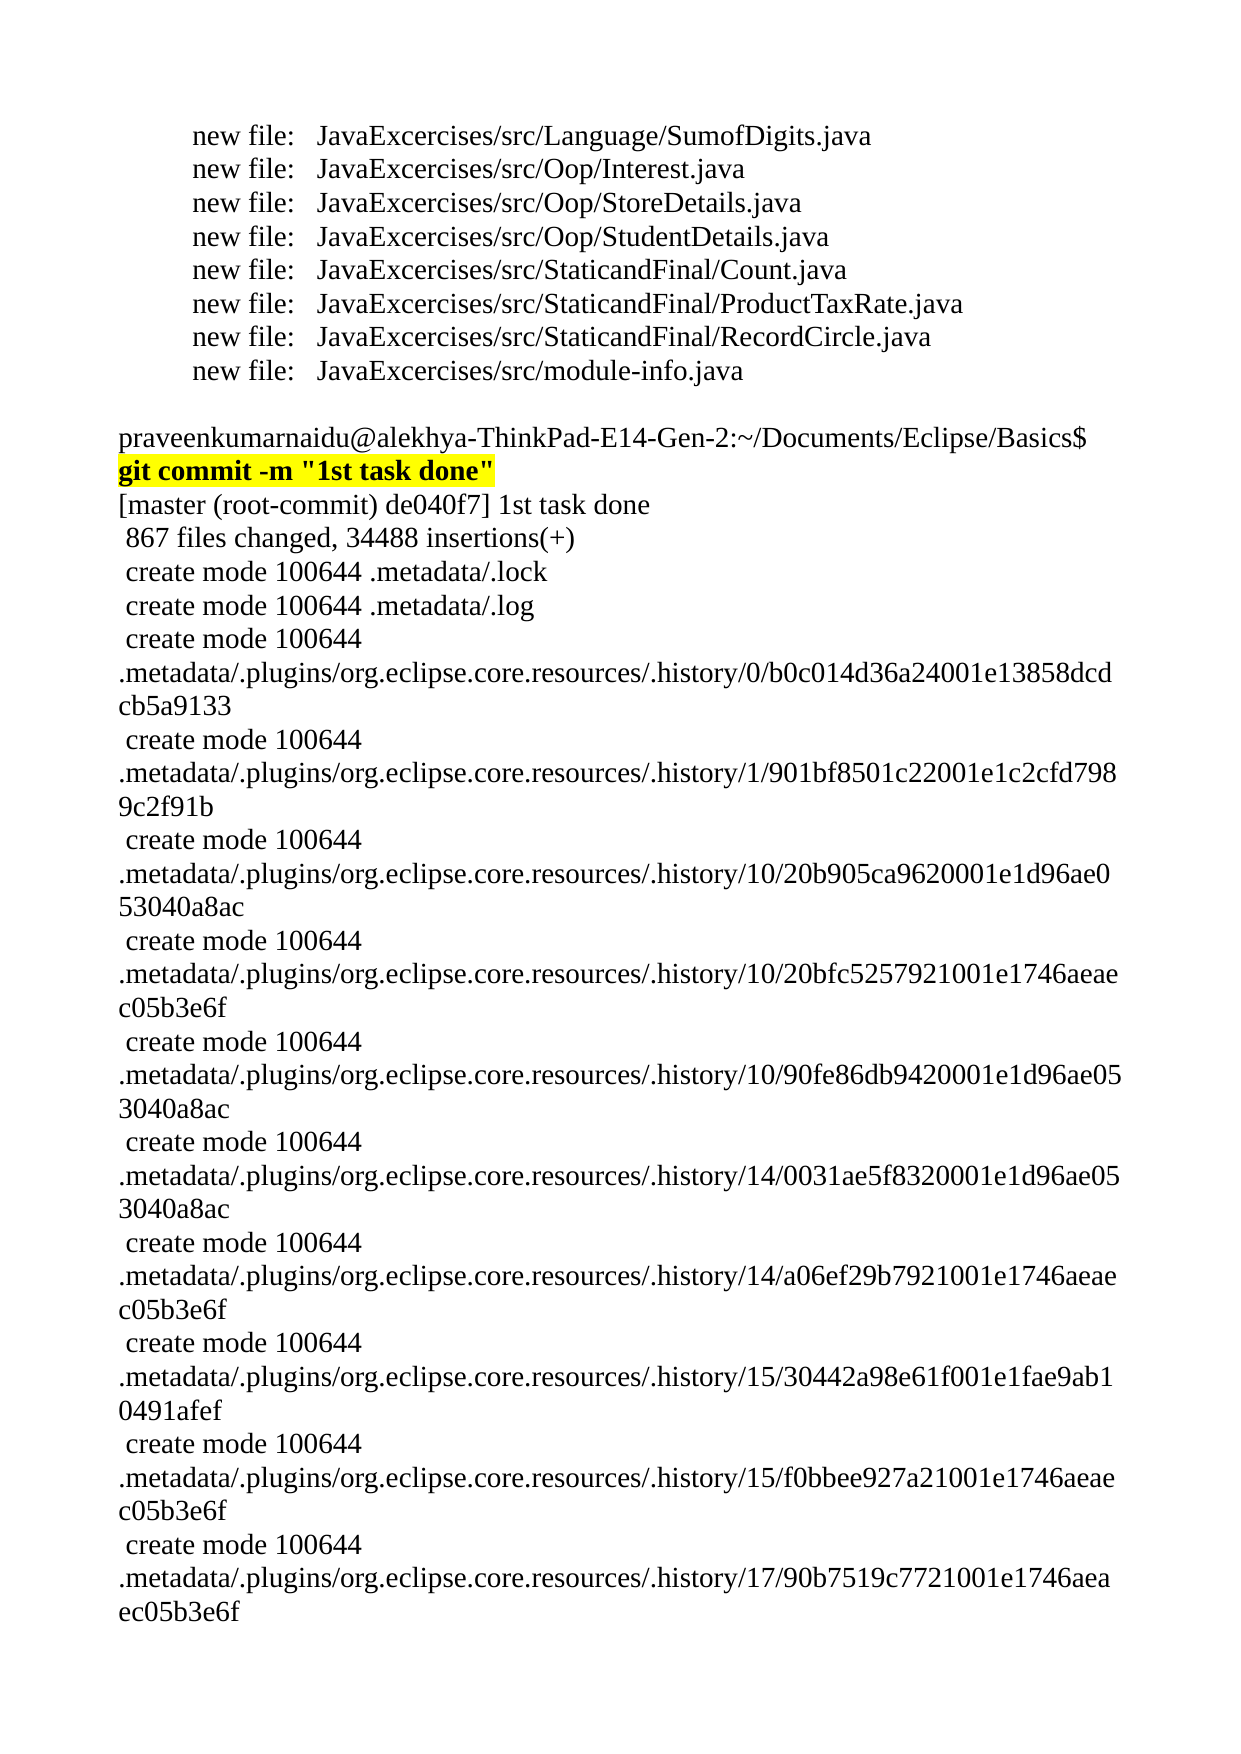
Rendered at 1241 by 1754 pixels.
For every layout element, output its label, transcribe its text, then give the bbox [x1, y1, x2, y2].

text new file: JavaExcercises/src/StaticandFinal/Count.java [118, 252, 1122, 286]
text [master (root-commit) de040f7] 1st task done [118, 487, 1122, 521]
text create mode 100644 .metadata/.plugins/org.eclipse.core.resources/.history/15/f0bbee927a21001e1746aeaec05b3e6f [118, 1426, 1122, 1527]
text new file: JavaExcercises/src/StaticandFinal/RecordCircle.java [118, 319, 1122, 353]
text new file: JavaExcercises/src/Oop/StudentDetails.java [118, 219, 1122, 252]
text create mode 100644 .metadata/.plugins/org.eclipse.core.resources/.history/14/0031ae5f8320001e1d96ae053040a8ac [118, 1124, 1122, 1225]
text new file: JavaExcercises/src/StaticandFinal/ProductTaxRate.java [118, 286, 1122, 319]
text create mode 100644 .metadata/.plugins/org.eclipse.core.resources/.history/14/a06ef29b7921001e1746aeaec05b3e6f [118, 1225, 1122, 1326]
text create mode 100644 .metadata/.plugins/org.eclipse.core.resources/.history/10/20b905ca9620001e1d96ae053040a8ac [118, 822, 1122, 923]
text new file: JavaExcercises/src/Oop/Interest.java [118, 152, 1122, 185]
text create mode 100644 .metadata/.plugins/org.eclipse.core.resources/.history/17/90b7519c7721001e1746aeaec05b3e6f [118, 1527, 1122, 1627]
text create mode 100644 .metadata/.log [118, 588, 1122, 621]
text new file: JavaExcercises/src/Oop/StoreDetails.java [118, 185, 1122, 219]
text create mode 100644 .metadata/.plugins/org.eclipse.core.resources/.history/0/b0c014d36a24001e13858dcdcb5a9133 [118, 621, 1122, 722]
text 867 files changed, 34488 insertions(+) [118, 521, 1122, 554]
text create mode 100644 .metadata/.plugins/org.eclipse.core.resources/.history/10/20bfc5257921001e1746aeaec05b3e6f [118, 923, 1122, 1024]
text praveenkumarnaidu@alekhya-ThinkPad-E14-Gen-2:~/Documents/Eclipse/Basics$ git commit -m "1st task done" [118, 420, 1122, 487]
text new file: JavaExcercises/src/Language/SumofDigits.java [118, 118, 1122, 152]
text create mode 100644 .metadata/.lock [118, 554, 1122, 588]
text create mode 100644 .metadata/.plugins/org.eclipse.core.resources/.history/15/30442a98e61f001e1fae9ab10491afef [118, 1326, 1122, 1426]
text create mode 100644 .metadata/.plugins/org.eclipse.core.resources/.history/10/90fe86db9420001e1d96ae053040a8ac [118, 1024, 1122, 1124]
text new file: JavaExcercises/src/module-info.java [118, 353, 1122, 386]
text create mode 100644 .metadata/.plugins/org.eclipse.core.resources/.history/1/901bf8501c22001e1c2cfd7989c2f91b [118, 722, 1122, 822]
